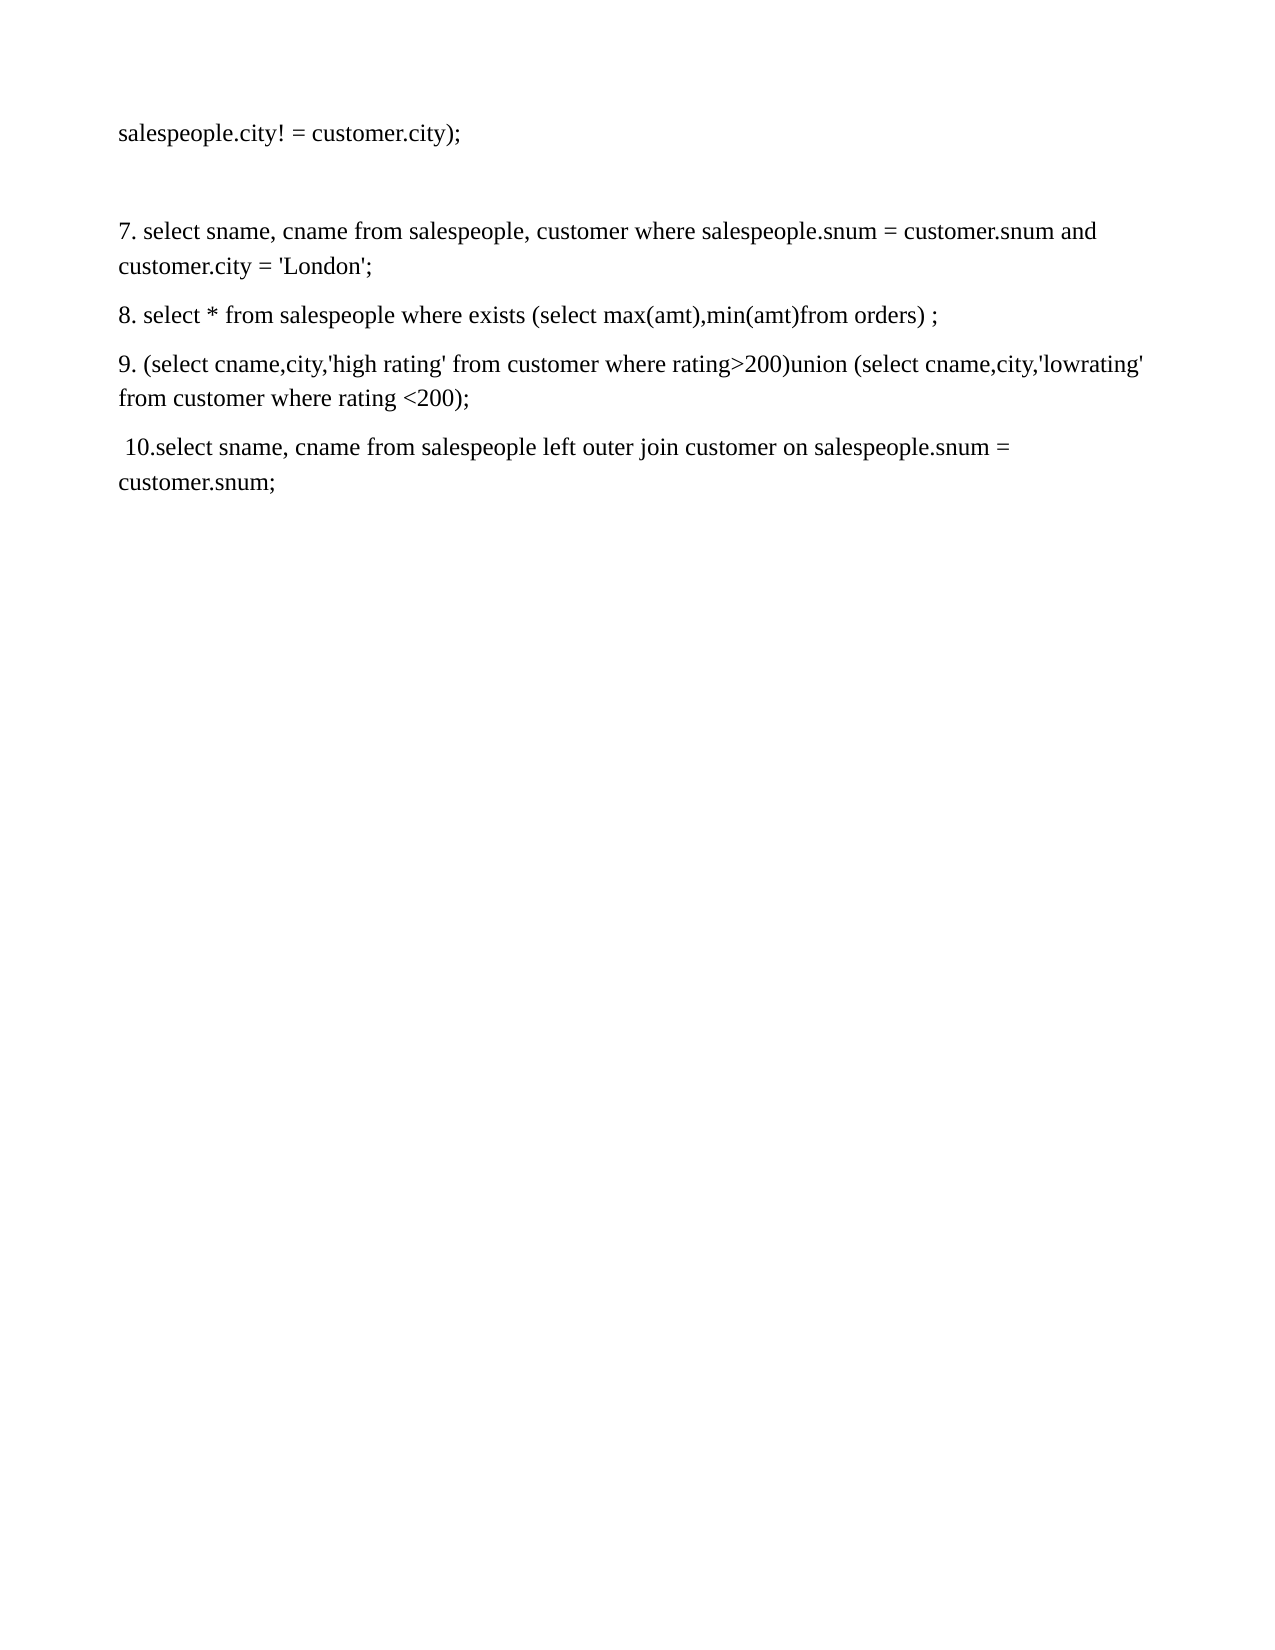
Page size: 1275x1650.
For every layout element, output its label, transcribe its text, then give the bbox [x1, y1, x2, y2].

text 10.select sname, cname from salespeople left outer join customer on salespeople.snum = customer.snum; [118, 432, 1157, 496]
text 7. select sname, cname from salespeople, customer where salespeople.snum = customer.snum and customer.city = 'London'; [118, 216, 1157, 279]
text 8. select * from salespeople where exists (select max(amt),min(amt)from orders) ; [118, 300, 1157, 328]
text 9. (select cname,city,'high rating' from customer where rating>200)union (select cname,city,'lowrating' from customer where rating <200); [118, 349, 1157, 412]
text salespeople.city! = customer.city); [118, 118, 1157, 147]
